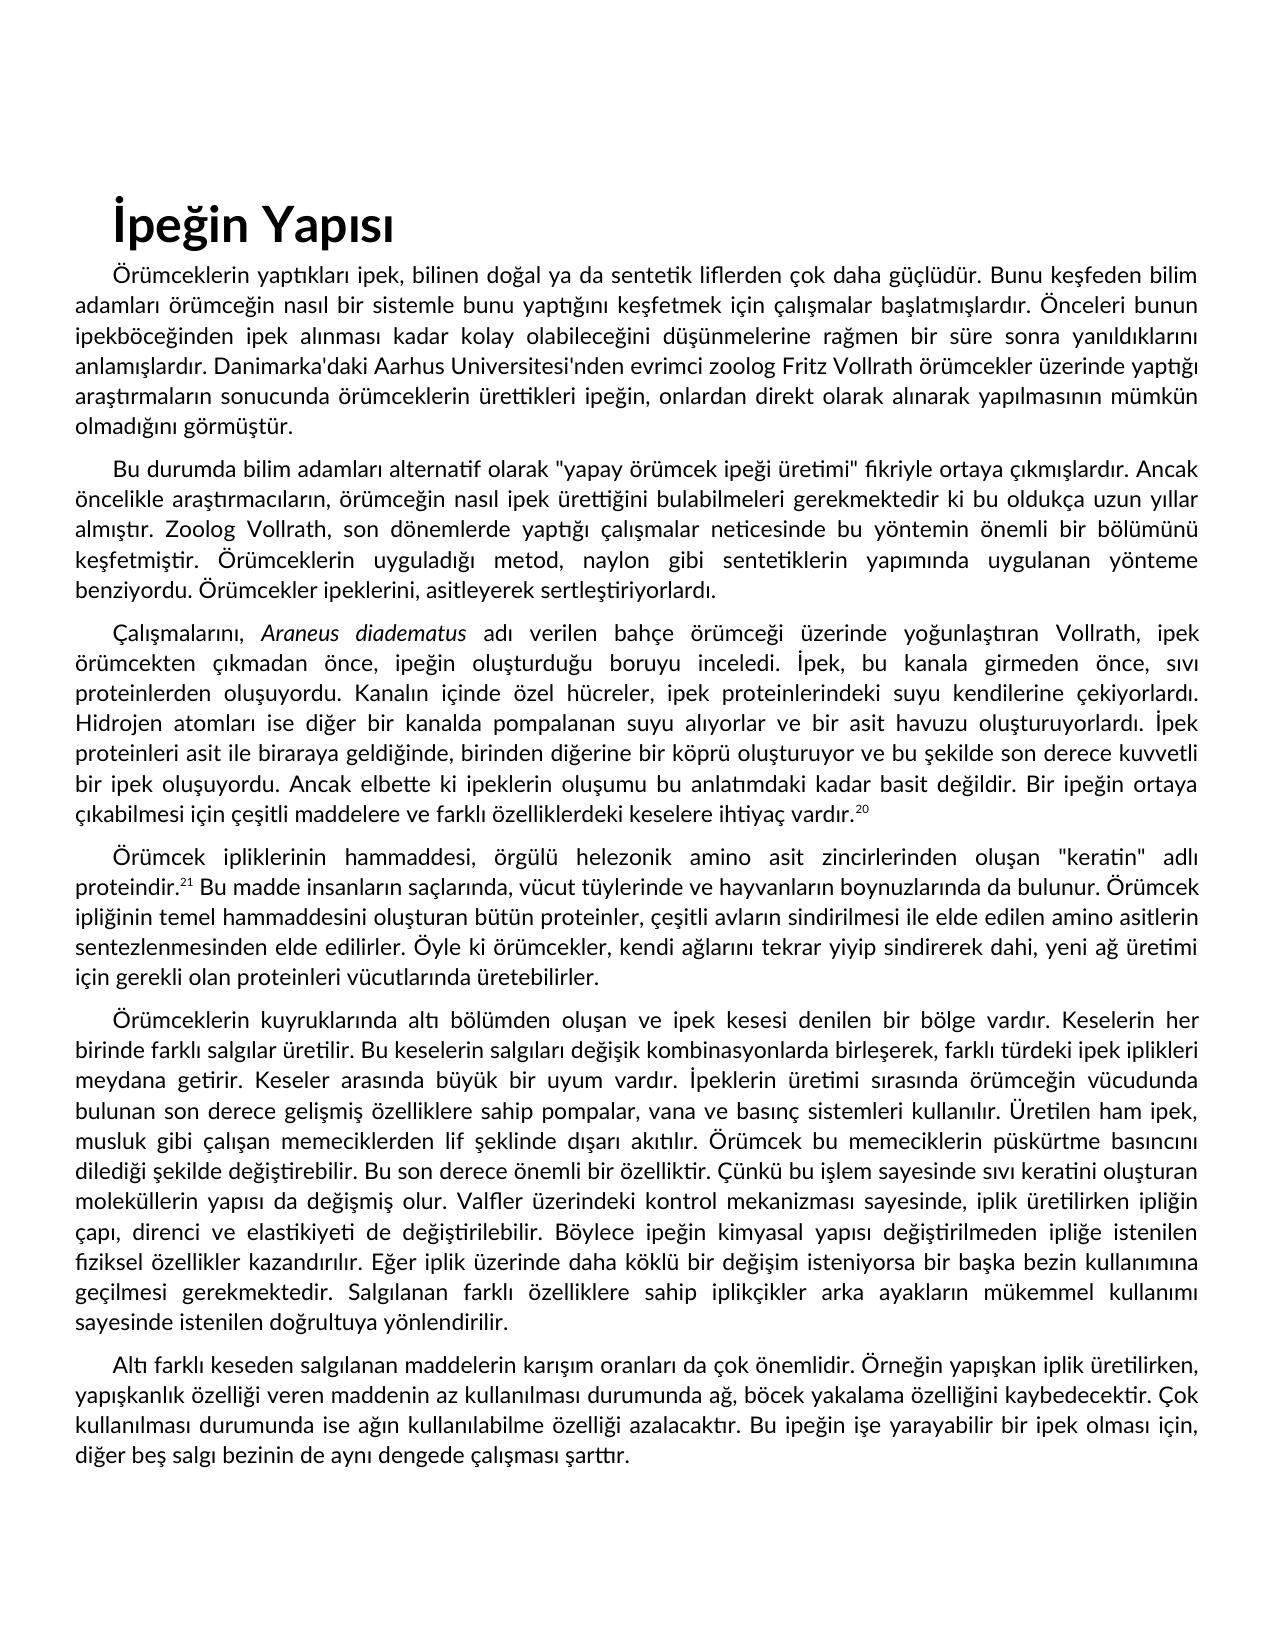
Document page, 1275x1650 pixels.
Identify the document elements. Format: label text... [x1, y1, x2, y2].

text Çalışmalarını, Araneus diadematus adı verilen bahçe örümceği üzerinde yoğunlaştıran Vollrath, ipek örümcekten çıkmadan önce, ipeğin oluşturduğu boruyu inceledi. İpek, bu kanala girmeden önce, sıvı proteinlerden oluşuyordu. Kanalın içinde özel hücreler, ipek proteinlerindeki suyu kendilerine çekiyorlardı. Hidrojen atomları ise diğer bir kanalda pompalanan suyu alıyorlar ve bir asit havuzu oluşturuyorlardı. İpek proteinleri asit ile biraraya geldiğinde, birinden diğerine bir köprü oluşturuyor ve bu şekilde son derece kuvvetli bir ipek oluşuyordu. Ancak elbette ki ipeklerin oluşumu bu anlatımdaki kadar basit değildir. Bir ipeğin ortaya çıkabilmesi için çeşitli maddelere ve farklı özelliklerdeki keselere ihtiyaç vardır.20 [75, 618, 1200, 827]
text Örümceklerin kuyruklarında altı bölümden oluşan ve ipek kesesi denilen bir bölge vardır. Keselerin her birinde farklı salgılar üretilir. Bu keselerin salgıları değişik kombinasyonlarda birleşerek, farklı türdeki ipek iplikleri meydana getirir. Keseler arasında büyük bir uyum vardır. İpeklerin üretimi sırasında örümceğin vücudunda bulunan son derece gelişmiş özelliklere sahip pompalar, vana ve basınç sistemleri kullanılır. Üretilen ham ipek, musluk gibi çalışan memeciklerden lif şeklinde dışarı akıtılır. Örümcek bu memeciklerin püskürtme basıncını dilediği şekilde değiştirebilir. Bu son derece önemli bir özelliktir. Çünkü bu işlem sayesinde sıvı keratini oluşturan moleküllerin yapısı da değişmiş olur. Valfler üzerindeki kontrol mekanizması sayesinde, iplik üretilirken ipliğin çapı, direnci ve elastikiyeti de değiştirilebilir. Böylece ipeğin kimyasal yapısı değiştirilmeden ipliğe istenilen fiziksel özellikler kazandırılır. Eğer iplik üzerinde daha köklü bir değişim isteniyorsa bir başka bezin kullanımına geçilmesi gerekmektedir. Salgılanan farklı özelliklere sahip iplikçikler arka ayakların mükemmel kullanımı sayesinde istenilen doğrultuya yönlendirilir. [75, 1006, 1200, 1335]
subtitle İpeğin Yapısı [112, 193, 1200, 253]
text Örümcek ipliklerinin hammaddesi, örgülü helezonik amino asit zincirlerinden oluşan "keratin" adlı proteindir.21 Bu madde insanların saçlarında, vücut tüylerinde ve hayvanların boynuzlarında da bulunur. Örümcek ipliğinin temel hammaddesini oluşturan bütün proteinler, çeşitli avların sindirilmesi ile elde edilen amino asitlerin sentezlenmesinden elde edilirler. Öyle ki örümcekler, kendi ağlarını tekrar yiyip sindirerek dahi, yeni ağ üretimi için gerekli olan proteinleri vücutlarında üretebilirler. [75, 842, 1200, 991]
text Altı farklı keseden salgılanan maddelerin karışım oranları da çok önemlidir. Örneğin yapışkan iplik üretilirken, yapışkanlık özelliği veren maddenin az kullanılması durumunda ağ, böcek yakalama özelliğini kaybedecektir. Çok kullanılması durumunda ise ağın kullanılabilme özelliği azalacaktır. Bu ipeğin işe yarayabilir bir ipek olması için, diğer beş salgı bezinin de aynı dengede çalışması şarttır. [75, 1351, 1200, 1469]
text Bu durumda bilim adamları alternatif olarak "yapay örümcek ipeği üretimi" fikriyle ortaya çıkmışlardır. Ancak öncelikle araştırmacıların, örümceğin nasıl ipek ürettiğini bulabilmeleri gerekmektedir ki bu oldukça uzun yıllar almıştır. Zoolog Vollrath, son dönemlerde yaptığı çalışmalar neticesinde bu yöntemin önemli bir bölümünü keşfetmiştir. Örümceklerin uyguladığı metod, naylon gibi sentetiklerin yapımında uygulanan yönteme benziyordu. Örümcekler ipeklerini, asitleyerek sertleştiriyorlardı. [75, 455, 1200, 603]
text Örümceklerin yaptıkları ipek, bilinen doğal ya da sentetik liflerden çok daha güçlüdür. Bunu keşfeden bilim adamları örümceğin nasıl bir sistemle bunu yaptığını keşfetmek için çalışmalar başlatmışlardır. Önceleri bunun ipekböceğinden ipek alınması kadar kolay olabileceğini düşünmelerine rağmen bir süre sonra yanıldıklarını anlamışlardır. Danimarka'daki Aarhus Universitesi'nden evrimci zoolog Fritz Vollrath örümcekler üzerinde yaptığı araştırmaların sonucunda örümceklerin ürettikleri ipeğin, onlardan direkt olarak alınarak yapılmasının mümkün olmadığını görmüştür. [75, 261, 1200, 439]
